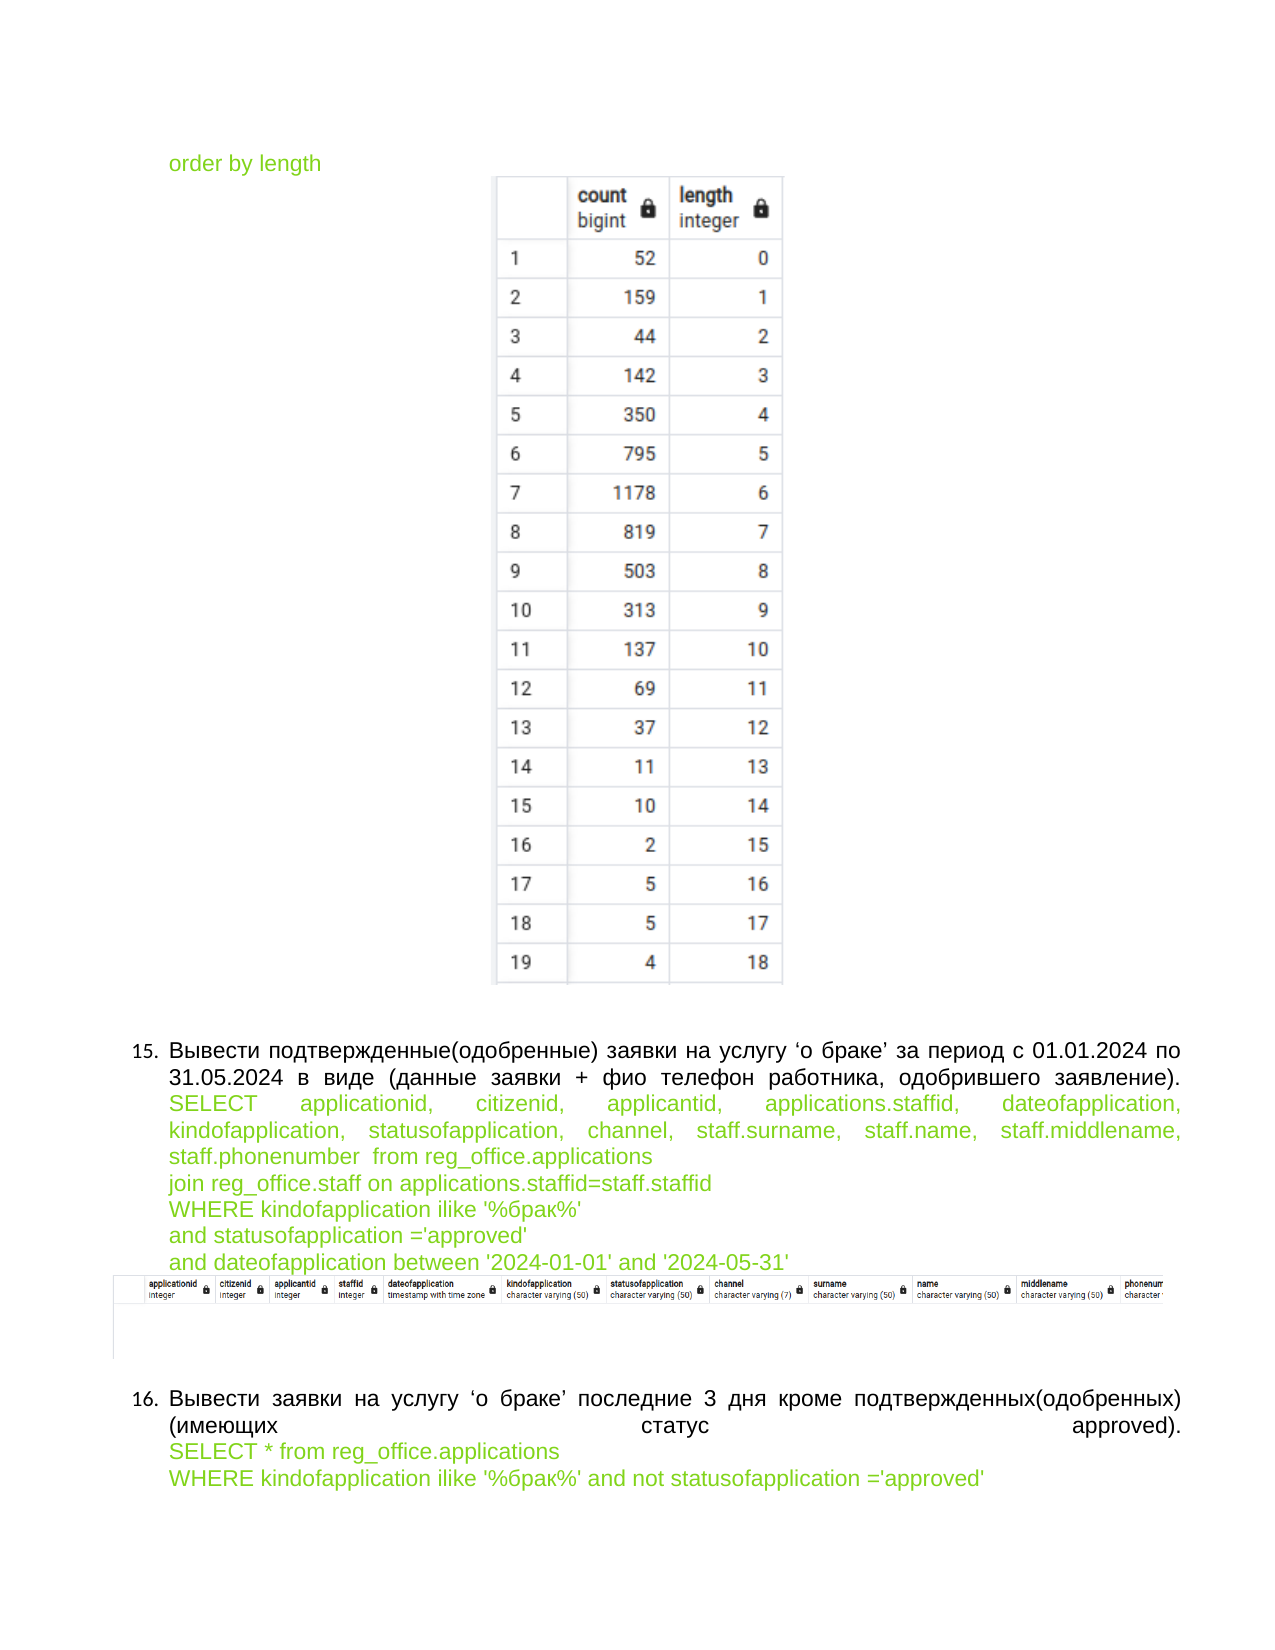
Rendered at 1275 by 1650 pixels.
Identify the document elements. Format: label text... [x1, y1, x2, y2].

list WHERE kindofapplication ilike '%брак%' [131, 1196, 1182, 1222]
list Вывести подтвержденные(одобренные) заявки на услугу ‘о браке’ за период с 01.01.2024 по 31.05.2024 в виде (данные заявки + фио телефон работника, одобрившего заявление). SELECT applicationid, citizenid, applicantid, applications.staffid, dateofapplication, kindofapplication, statusofapplication, channel, staff.surname, staff.name, staff.middlename, staff.phonenumber from reg_office.applications [131, 1037, 1182, 1169]
list Вывести заявки на услугу ‘о браке’ последние 3 дня кроме подтвержденных(одобренных) (имеющих статус approved). SELECT * from reg_office.applications [131, 1385, 1182, 1464]
list WHERE kindofapplication ilike '%брак%' and not statusofapplication ='approved' [131, 1464, 1182, 1491]
picture [112, 1275, 1163, 1359]
list and dateofapplication between '2024-01-01' and '2024-05-31' [131, 1248, 1182, 1275]
list and statusofapplication ='approved' [131, 1222, 1182, 1248]
list join reg_office.staff on applications.staffid=staff.staffid [131, 1169, 1182, 1196]
picture [490, 176, 785, 985]
text order by length [169, 150, 1182, 176]
